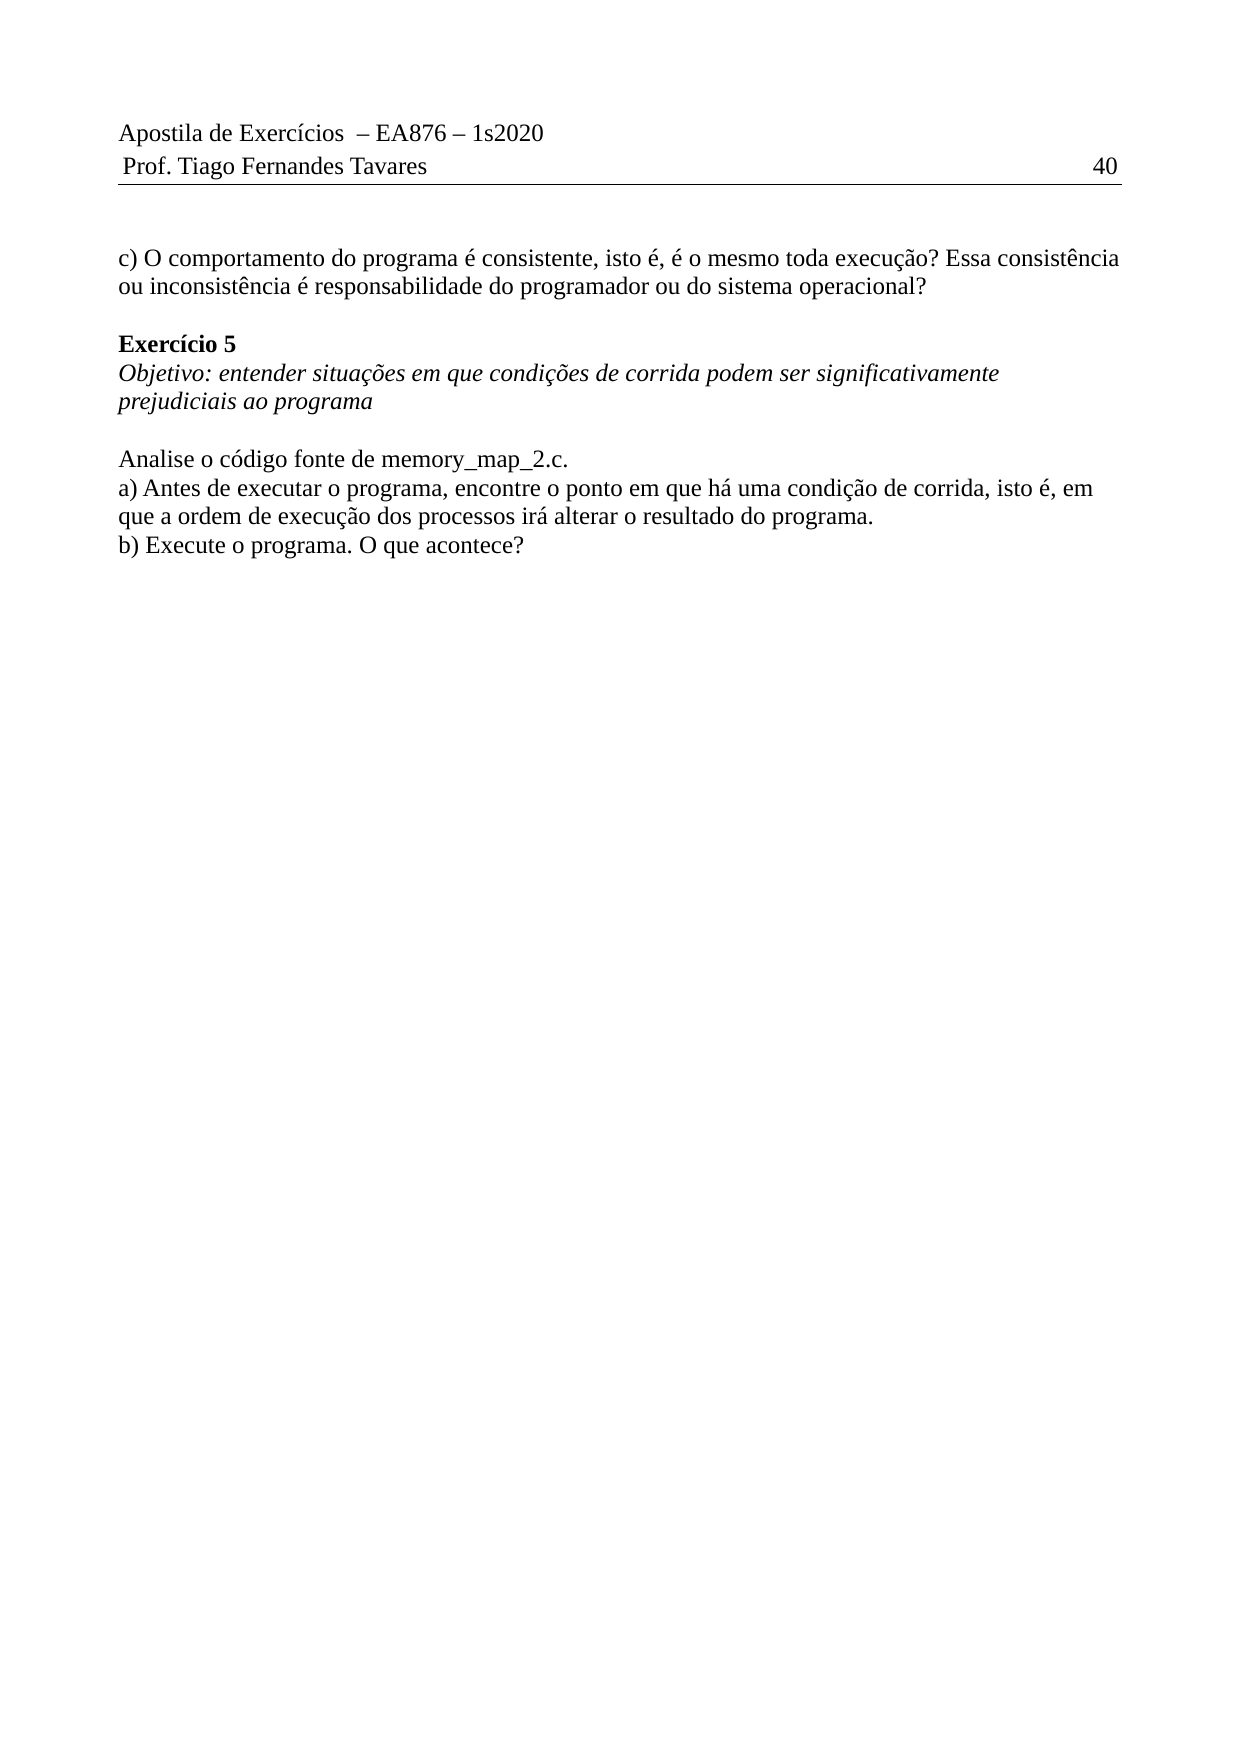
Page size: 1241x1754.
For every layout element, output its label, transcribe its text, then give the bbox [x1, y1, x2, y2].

text Objetivo: entender situações em que condições de corrida podem ser significativamente prejudiciais ao programa [118, 358, 1122, 415]
text Analise o código fonte de memory_map_2.c. [118, 444, 1122, 473]
text Exercício 5 [118, 329, 1122, 358]
text c) O comportamento do programa é consistente, isto é, é o mesmo toda execução? Essa consistência ou inconsistência é responsabilidade do programador ou do sistema operacional? [118, 243, 1122, 300]
text b) Execute o programa. O que acontece? [118, 530, 1122, 559]
text a) Antes de executar o programa, encontre o ponto em que há uma condição de corrida, isto é, em que a ordem de execução dos processos irá alterar o resultado do programa. [118, 473, 1122, 530]
